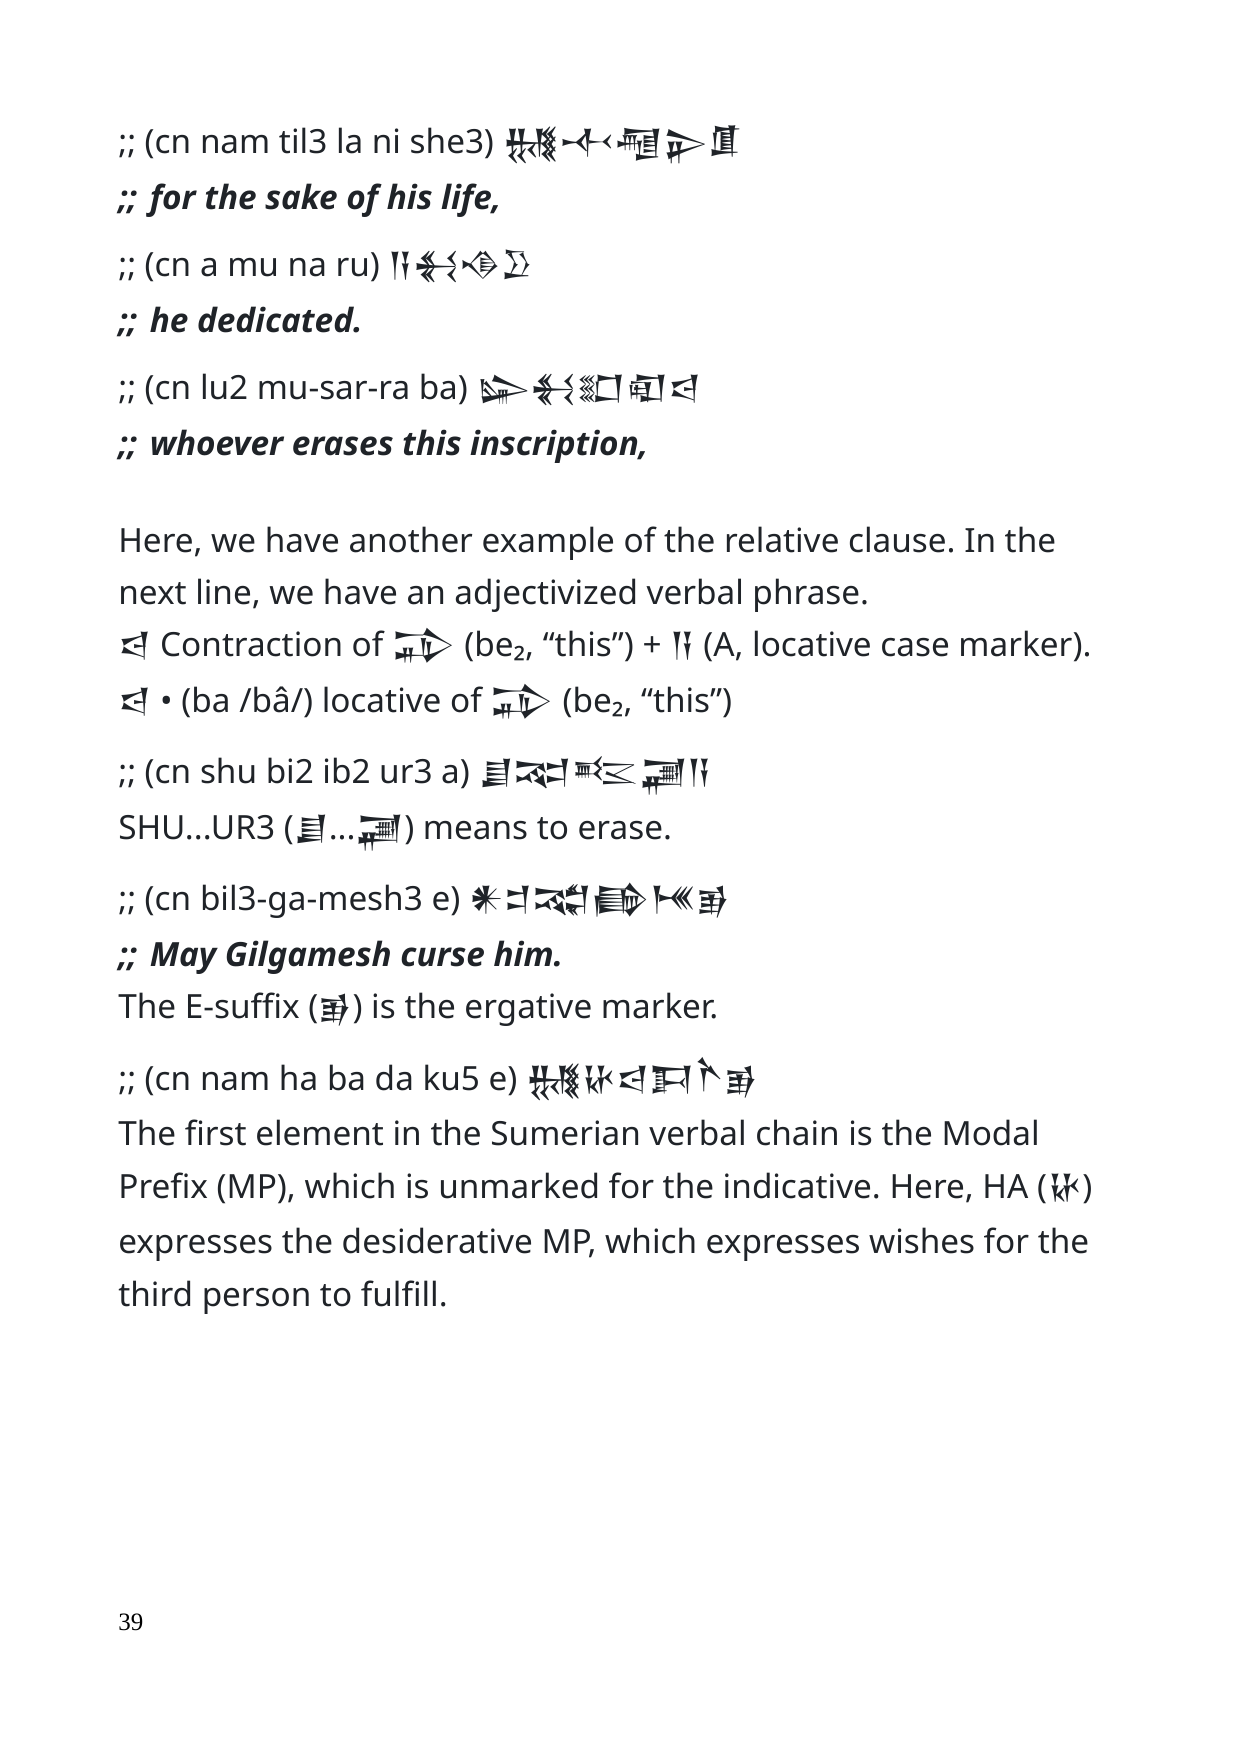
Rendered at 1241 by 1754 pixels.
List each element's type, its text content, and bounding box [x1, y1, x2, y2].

text ;; (cn bil3-ga-mesh3 e) 𒀭𒄑𒉋𒂵𒎌𒂊 ;; May Gilgamesh curse him. The E-suffix (𒂊) is the ergative marker. [118, 875, 1122, 1032]
text Here, we have another example of the relative clause. In the next line, we have an adjectivized verbal phrase. 𒁀 Contraction of 𒁉 (be₂, “this”) +‎ 𒀀 (A, locative case marker). 𒁀 • (ba /bâ/) locative of 𒁉 (be₂, “this”) [118, 517, 1122, 726]
text ;; (cn shu bi2 ib2 ur3 a) 𒋗𒉈𒌈𒃡𒀀 SHU...UR3 (𒋗...𒃡) means to erase. [118, 748, 1122, 853]
text ;; (cn lu2 mu-sar-ra ba) 𒇽𒈬𒊬𒊏𒁀 ;; whoever erases this inscription, [118, 363, 1122, 498]
text ;; (cn a mu na ru) 𒀀𒈬𒈾𒊒 ;; he dedicated. [118, 241, 1122, 342]
text ;; (cn nam ha ba da ku5 e) 𒉆𒄩𒁀𒁕𒋻𒂊 The first element in the Sumerian verbal chain is the Modal Prefix (MP), which is unmarked for the indicative. Here, HA (𒄩) expresses the desiderative MP, which expresses wishes for the third person to fulfill. [118, 1054, 1122, 1316]
text ;; (cn nam til3 la ni she3) 𒉆𒋾𒆷𒉌𒂠 ;; for the sake of his life, [118, 118, 1122, 219]
